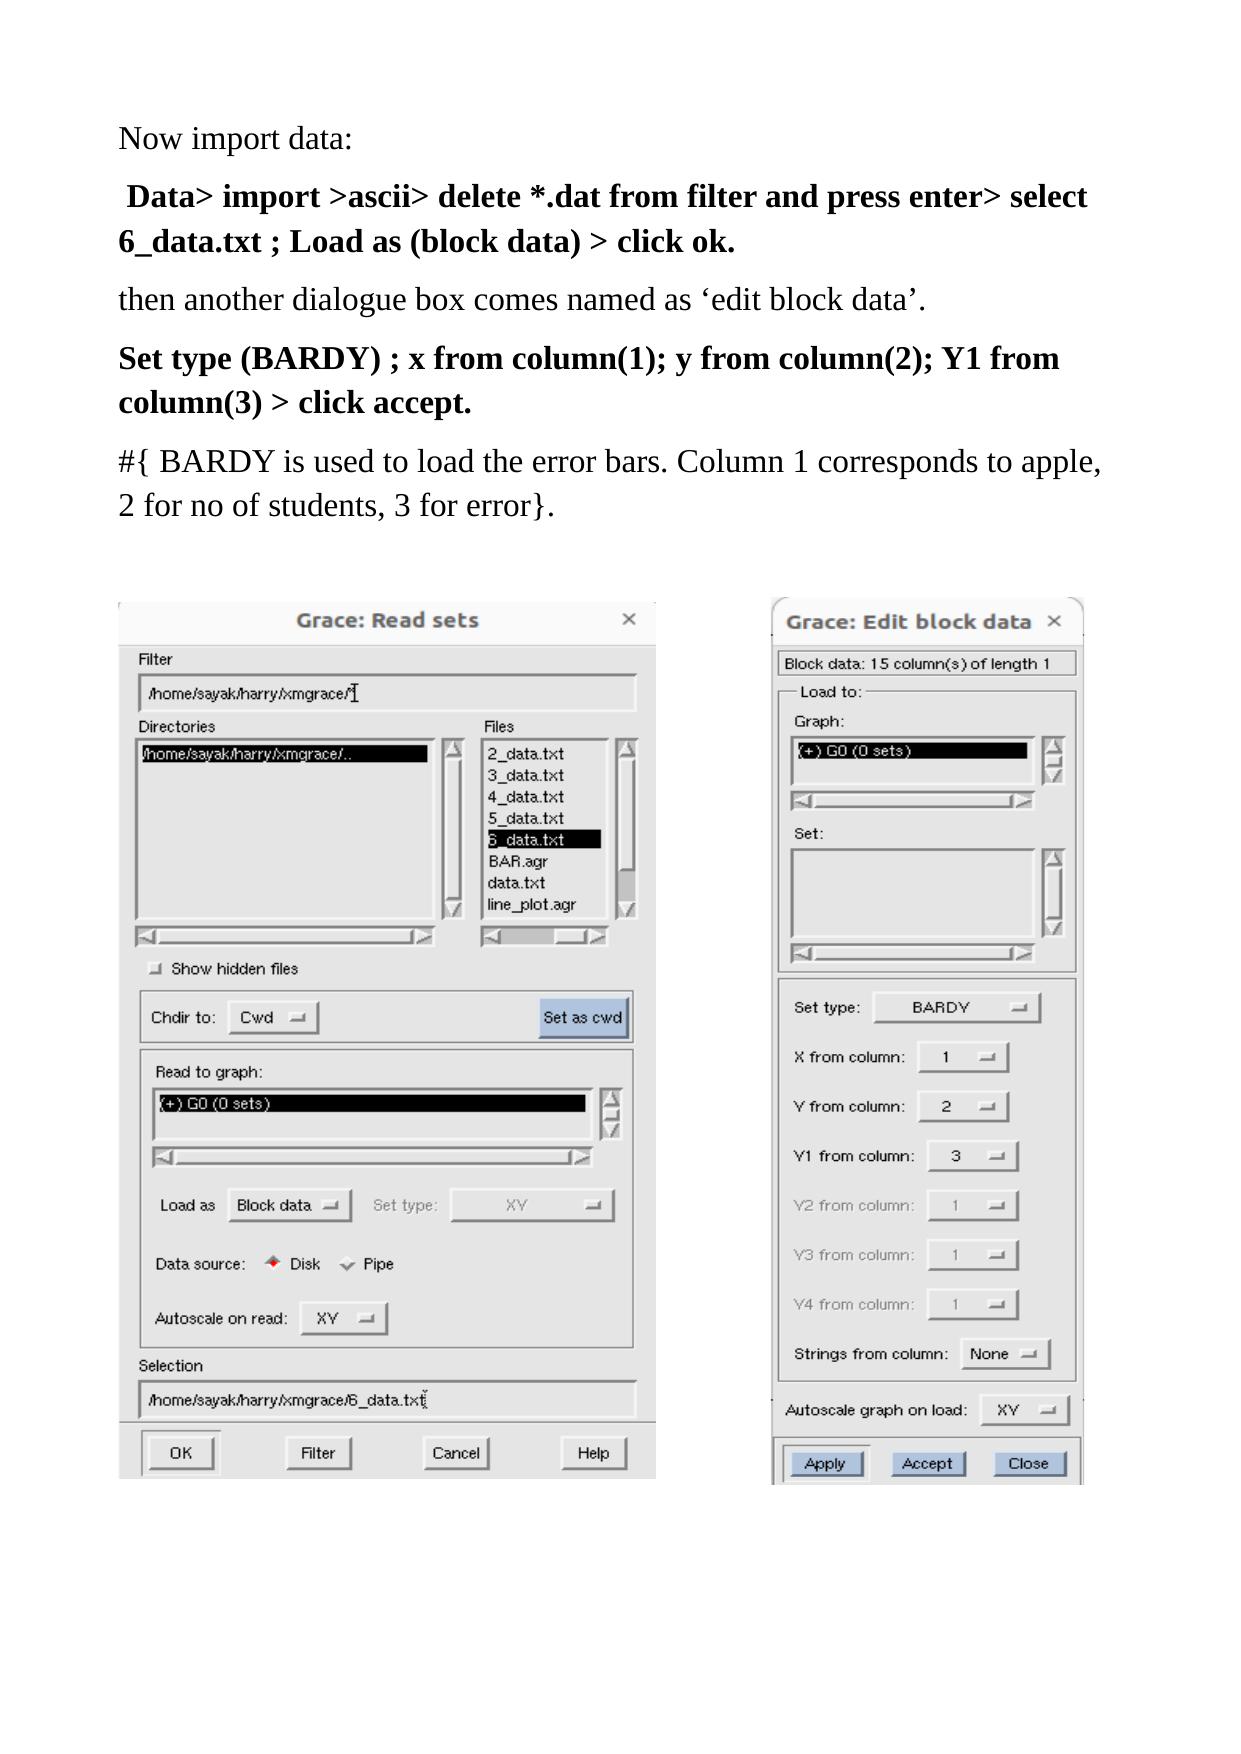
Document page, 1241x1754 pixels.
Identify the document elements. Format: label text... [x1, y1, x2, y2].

picture [770, 597, 1085, 1485]
text Set type (BARDY) ; x from column(1); y from column(2); Y1 from column(3) > click accept. [118, 338, 1122, 421]
text Data> import >ascii> delete *.dat from filter and press enter> select 6_data.txt ; Load as (block data) > click ok. [118, 177, 1122, 259]
text Now import data: [118, 118, 1122, 156]
picture [118, 602, 656, 1479]
text then another dialogue box comes named as ‘edit block data’. [118, 279, 1122, 318]
text #{ BARDY is used to load the error bars. Column 1 corresponds to apple, 2 for no of students, 3 for error}. [118, 441, 1122, 523]
